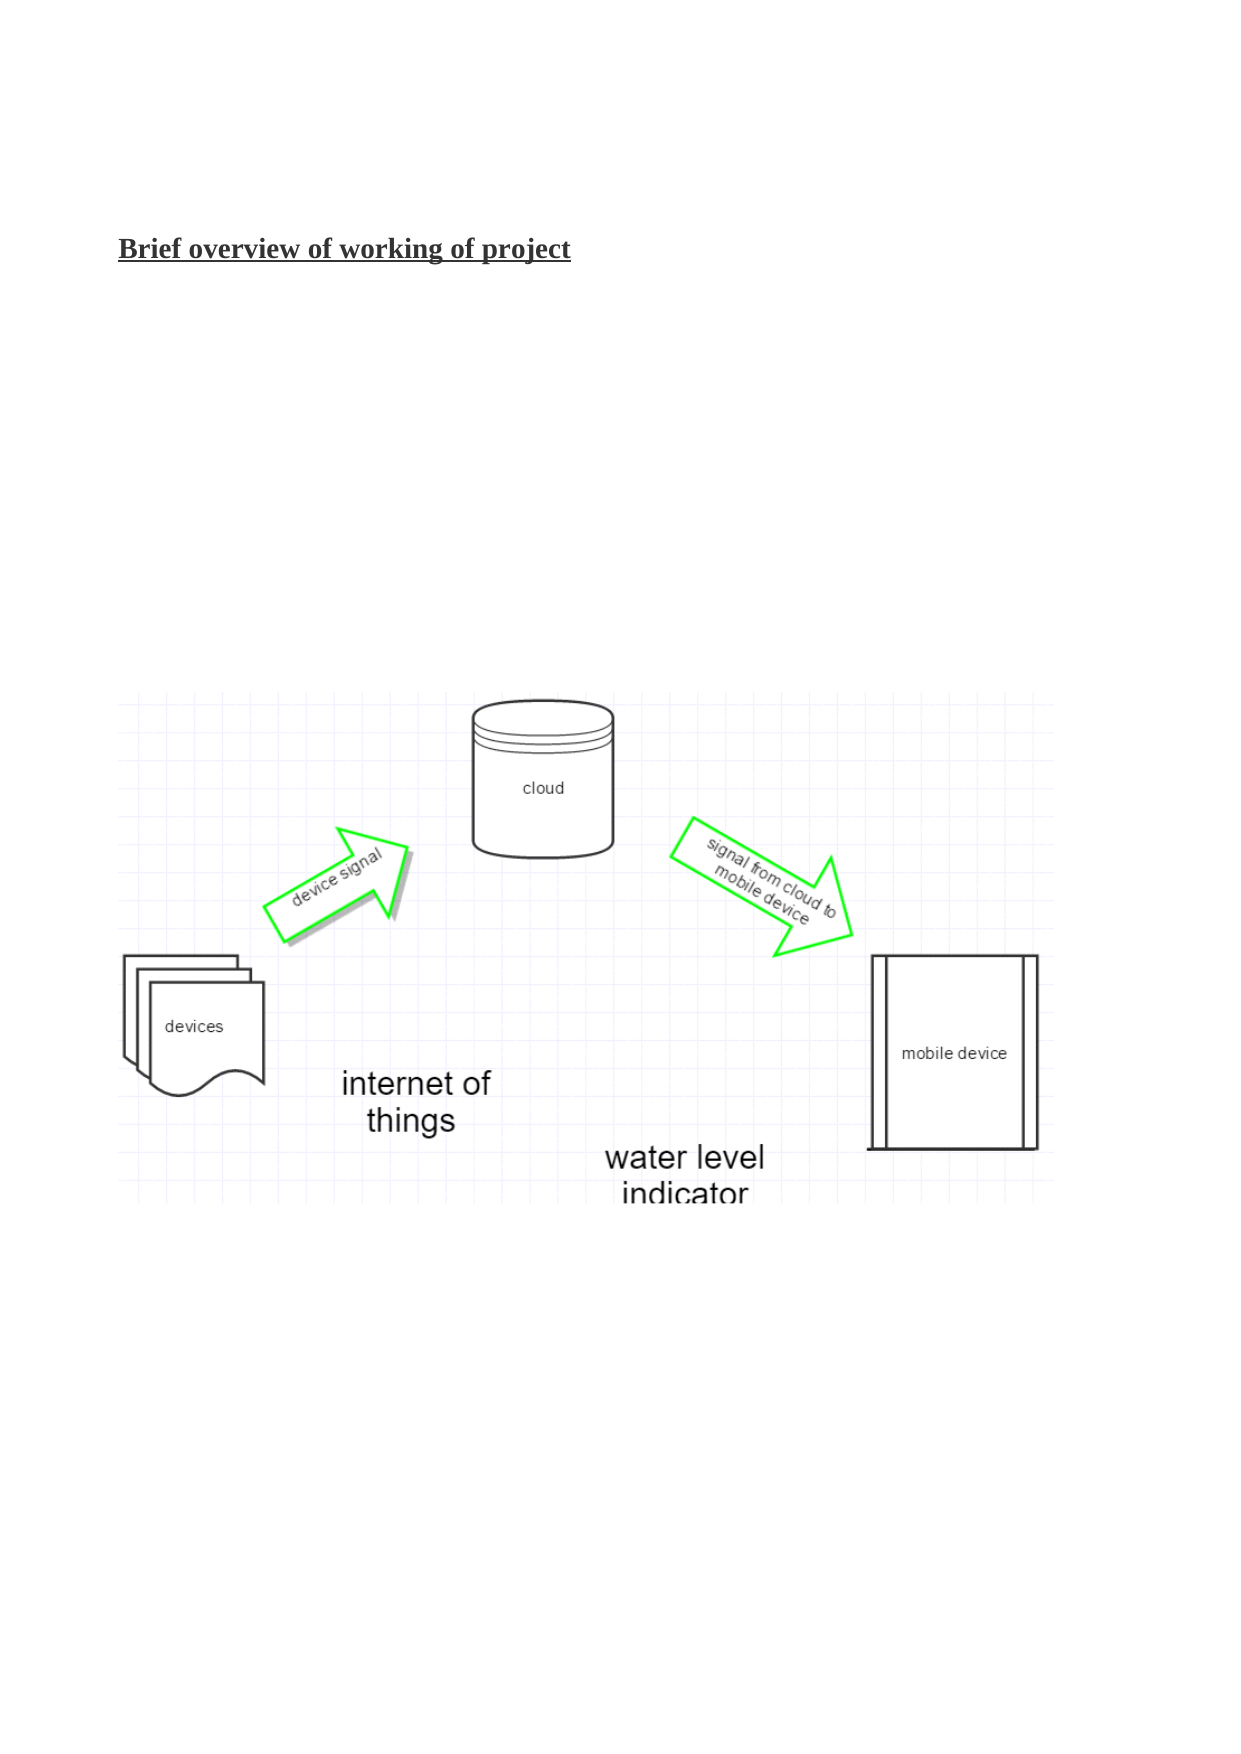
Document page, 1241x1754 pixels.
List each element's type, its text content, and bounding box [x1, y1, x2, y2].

text Brief overview of working of project [118, 231, 1122, 265]
